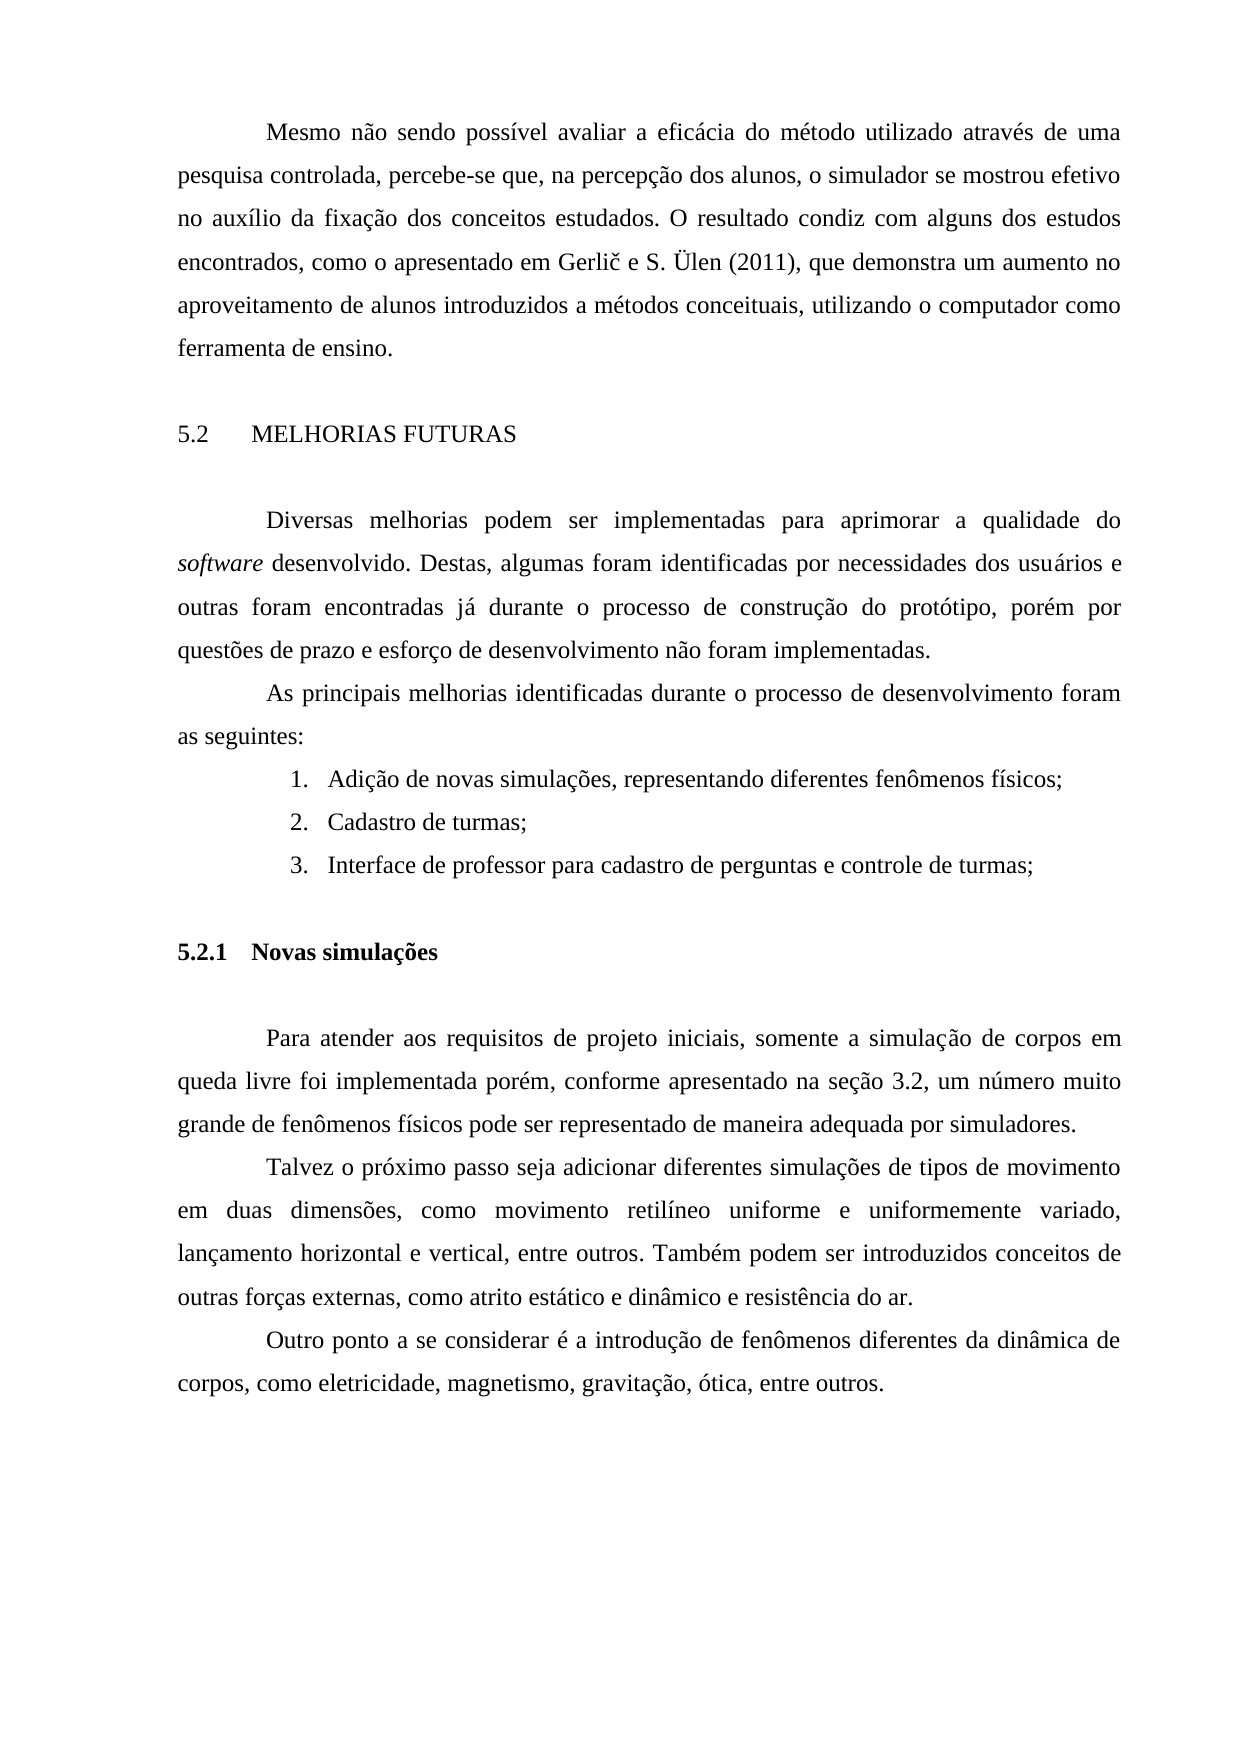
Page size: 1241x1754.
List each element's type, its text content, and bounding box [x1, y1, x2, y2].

list Adição de novas simulações, representando diferentes fenômenos físicos; [53, 764, 1240, 793]
list Interface de professor para cadastro de perguntas e controle de turmas; [53, 850, 1240, 879]
subtitle Novas simulações [0, 937, 1240, 965]
text Para atender aos requisitos de projeto iniciais, somente a simulação de corpos em queda livre foi implementada porém, conforme apresentado na seção 3.2, um número muito grande de fenômenos físicos pode ser representado de maneira adequada por simuladores. [0, 1023, 1240, 1138]
subtitle MELHORIAS FUTURAS [0, 419, 1240, 448]
text Talvez o próximo passo seja adicionar diferentes simulações de tipos de movimento em duas dimensões, como movimento retilíneo uniforme e uniformemente variado, lançamento horizontal e vertical, entre outros. Também podem ser introduzidos conceitos de outras forças externas, como atrito estático e dinâmico e resistência do ar. [0, 1152, 1240, 1310]
text Mesmo não sendo possível avaliar a eficácia do método utilizado através de uma pesquisa controlada, percebe-se que, na percepção dos alunos, o simulador se mostrou efetivo no auxílio da fixação dos conceitos estudados. O resultado condiz com alguns dos estudos encontrados, como o apresentado em Gerlič e S. Ülen (2011), que demonstra um aumento no aproveitamento de alunos introduzidos a métodos conceituais, utilizando o computador como ferramenta de ensino. [177, 117, 1122, 362]
text Outro ponto a se considerar é a introdução de fenômenos diferentes da dinâmica de corpos, como eletricidade, magnetismo, gravitação, ótica, entre outros. [0, 1325, 1240, 1397]
list Cadastro de turmas; [53, 807, 1240, 836]
text Diversas melhorias podem ser implementadas para aprimorar a qualidade do software desenvolvido. Destas, algumas foram identificadas por necessidades dos usuários e outras foram encontradas já durante o processo de construção do protótipo, porém por questões de prazo e esforço de desenvolvimento não foram implementadas. [0, 505, 1240, 663]
text As principais melhorias identificadas durante o processo de desenvolvimento foram as seguintes: [0, 678, 1240, 750]
